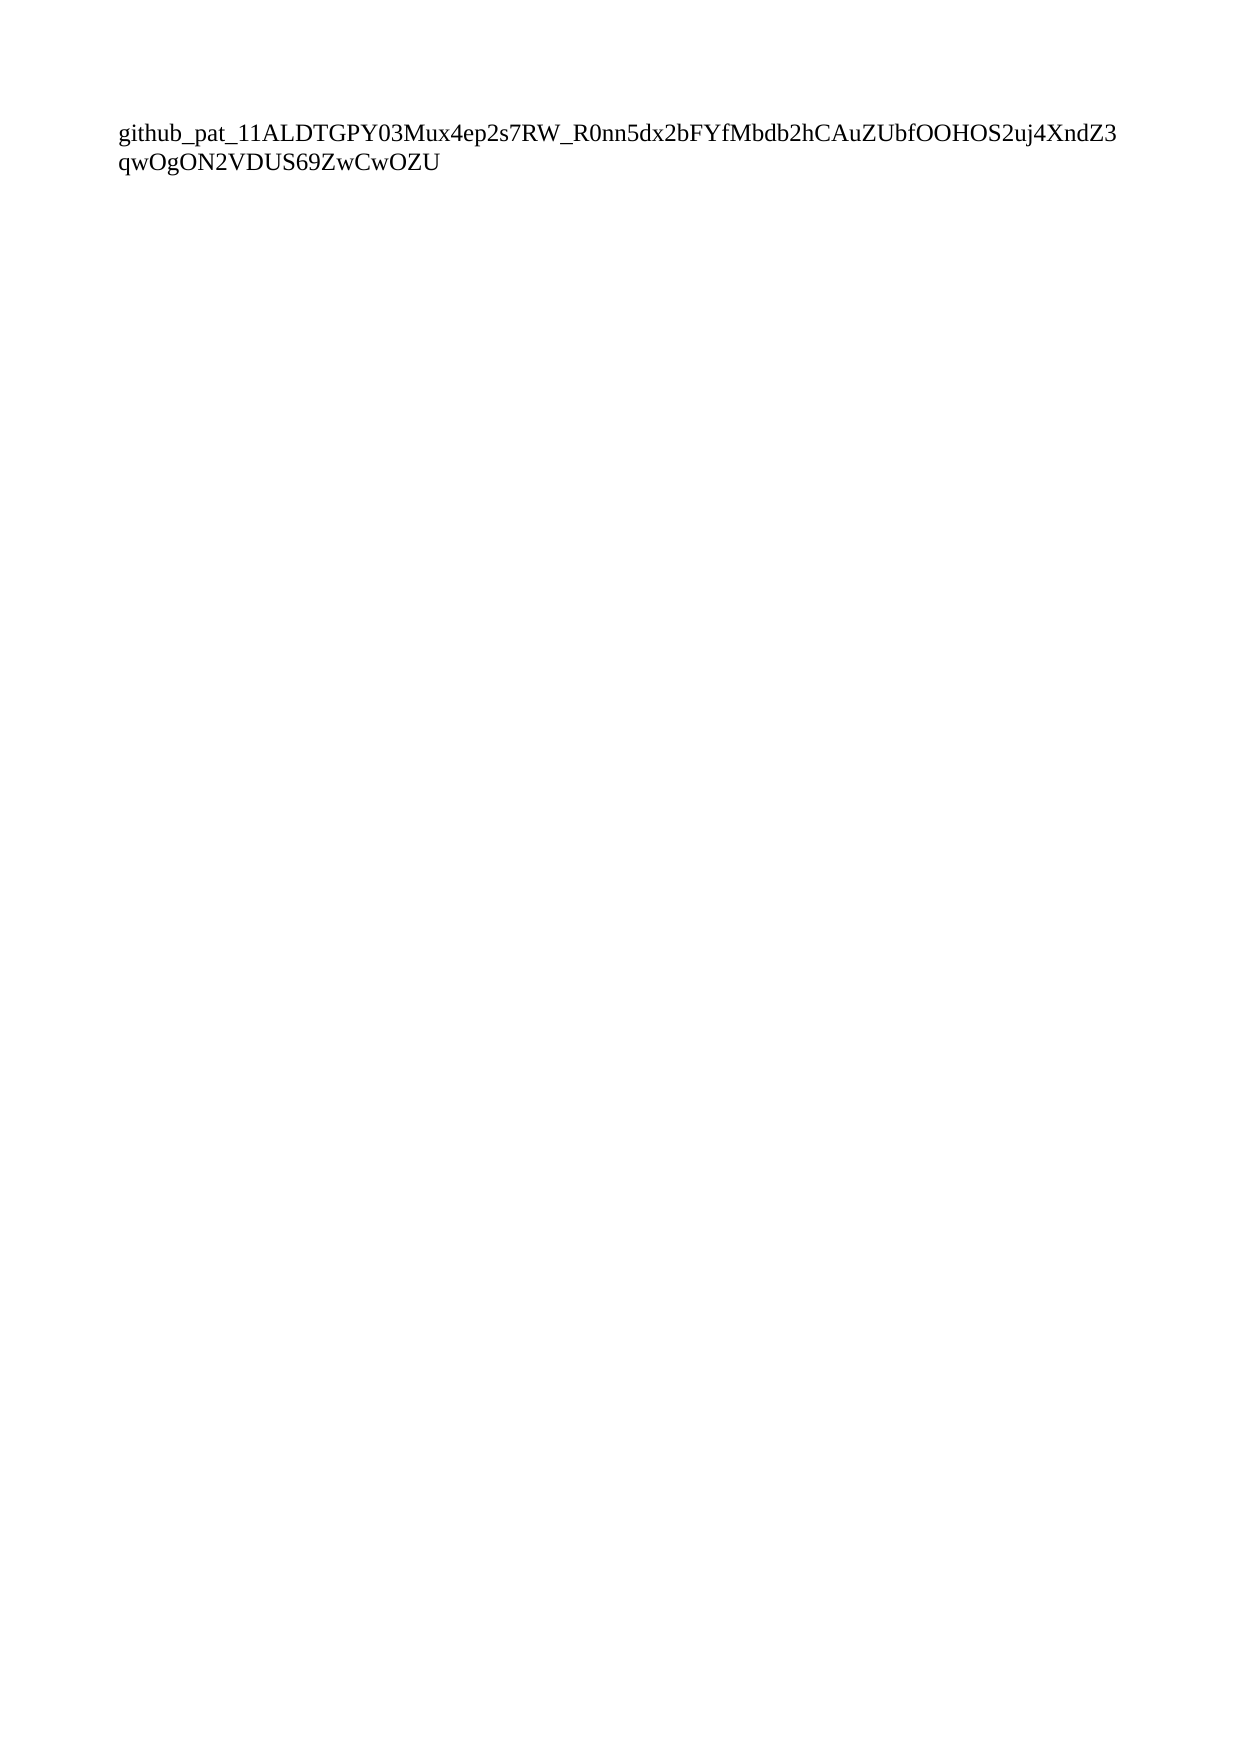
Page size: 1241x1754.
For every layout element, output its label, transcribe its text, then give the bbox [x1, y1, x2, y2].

text 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 [118, 118, 1122, 176]
